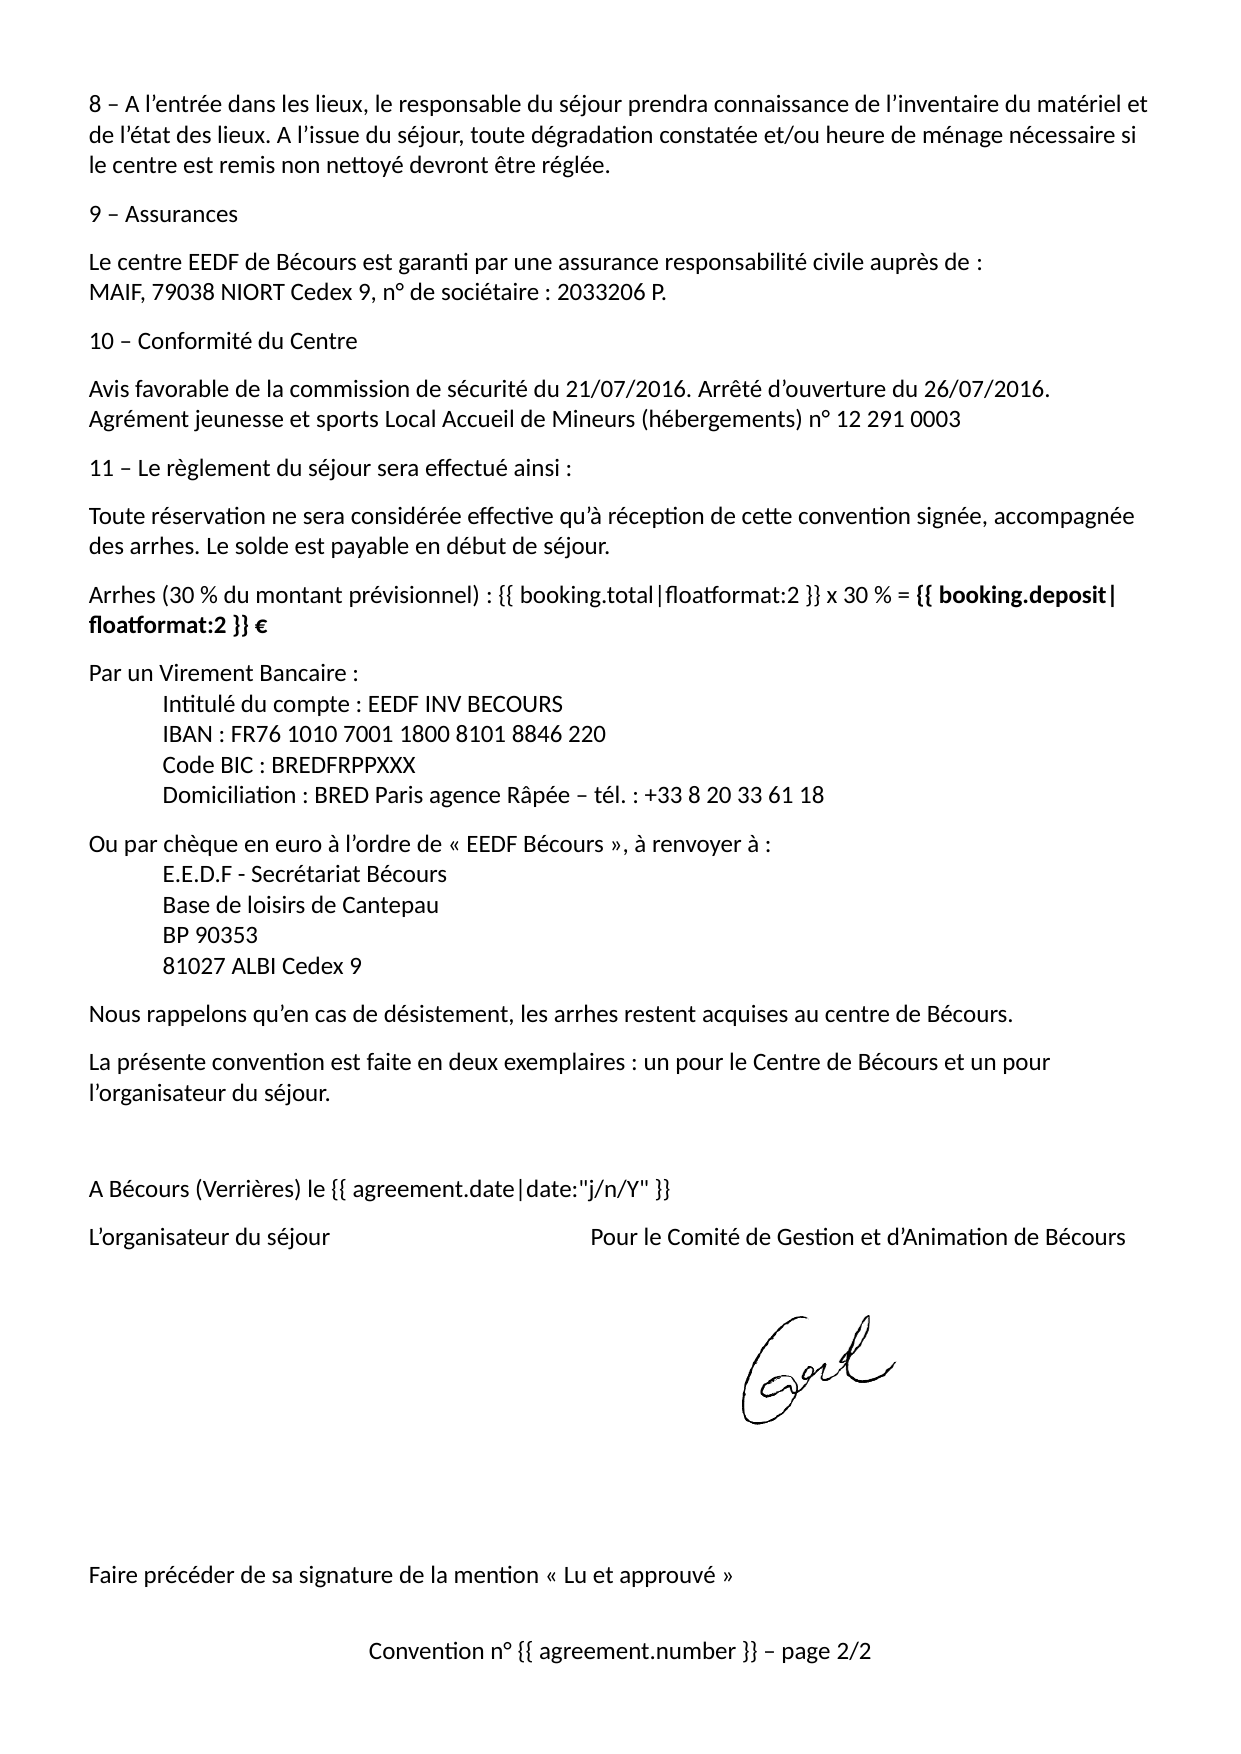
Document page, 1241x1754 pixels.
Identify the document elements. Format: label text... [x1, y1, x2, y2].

text Toute réservation ne sera considérée effective qu’à réception de cette convention signée, accompagnée des arrhes. Le solde est payable en début de séjour. [88, 500, 1152, 561]
text Le centre EEDF de Bécours est garanti par une assurance responsabilité civile auprès de : MAIF, 79038 NIORT Cedex 9, n° de sociétaire : 2033206 P. [88, 246, 1152, 307]
text 8 – A l’entrée dans les lieux, le responsable du séjour prendra connaissance de l’inventaire du matériel et de l’état des lieux. A l’issue du séjour, toute dégradation constatée et/ou heure de ménage nécessaire si le centre est remis non nettoyé devront être réglée. [88, 88, 1152, 180]
text A Bécours (Verrières) le {{ agreement.date|date:"j/n/Y" }} [88, 1173, 1152, 1204]
text Avis favorable de la commission de sécurité du 21/07/2016. Arrêté d’ouverture du 26/07/2016. Agrément jeunesse et sports Local Accueil de Mineurs (hébergements) n° 12 291 0003 [88, 373, 1152, 434]
text 11 – Le règlement du séjour sera effectué ainsi : [88, 452, 1152, 482]
picture [737, 1309, 901, 1429]
text Faire précéder de sa signature de la mention « Lu et approuvé » [88, 1559, 1152, 1590]
text Arrhes (30 % du montant prévisionnel) : {{ booking.total|floatformat:2 }} x 30 % = {{ booking.deposit|floatformat:2 }} € [88, 579, 1152, 640]
text Par un Virement Bancaire : Intitulé du compte : EEDF INV BECOURS IBAN : FR76 1010 7001 1800 8101 8846 220 Code BIC : BREDFRPPXXX Domiciliation : BRED Paris agence Râpée – tél. : +33 8 20 33 61 18 [88, 657, 1152, 810]
text Ou par chèque en euro à l’ordre de « EEDF Bécours », à renvoyer à : E.E.D.F - Secrétariat Bécours Base de loisirs de Cantepau BP 90353 81027 ALBI Cedex 9 [88, 828, 1152, 980]
text La présente convention est faite en deux exemplaires : un pour le Centre de Bécours et un pour l’organisateur du séjour. [88, 1046, 1152, 1107]
text L’organisateur du séjour Pour le Comité de Gestion et d’Animation de Bécours [88, 1222, 1152, 1252]
text 9 – Assurances [88, 198, 1152, 228]
text Nous rappelons qu’en cas de désistement, les arrhes restent acquises au centre de Bécours. [88, 998, 1152, 1029]
text 10 – Conformité du Centre [88, 325, 1152, 355]
